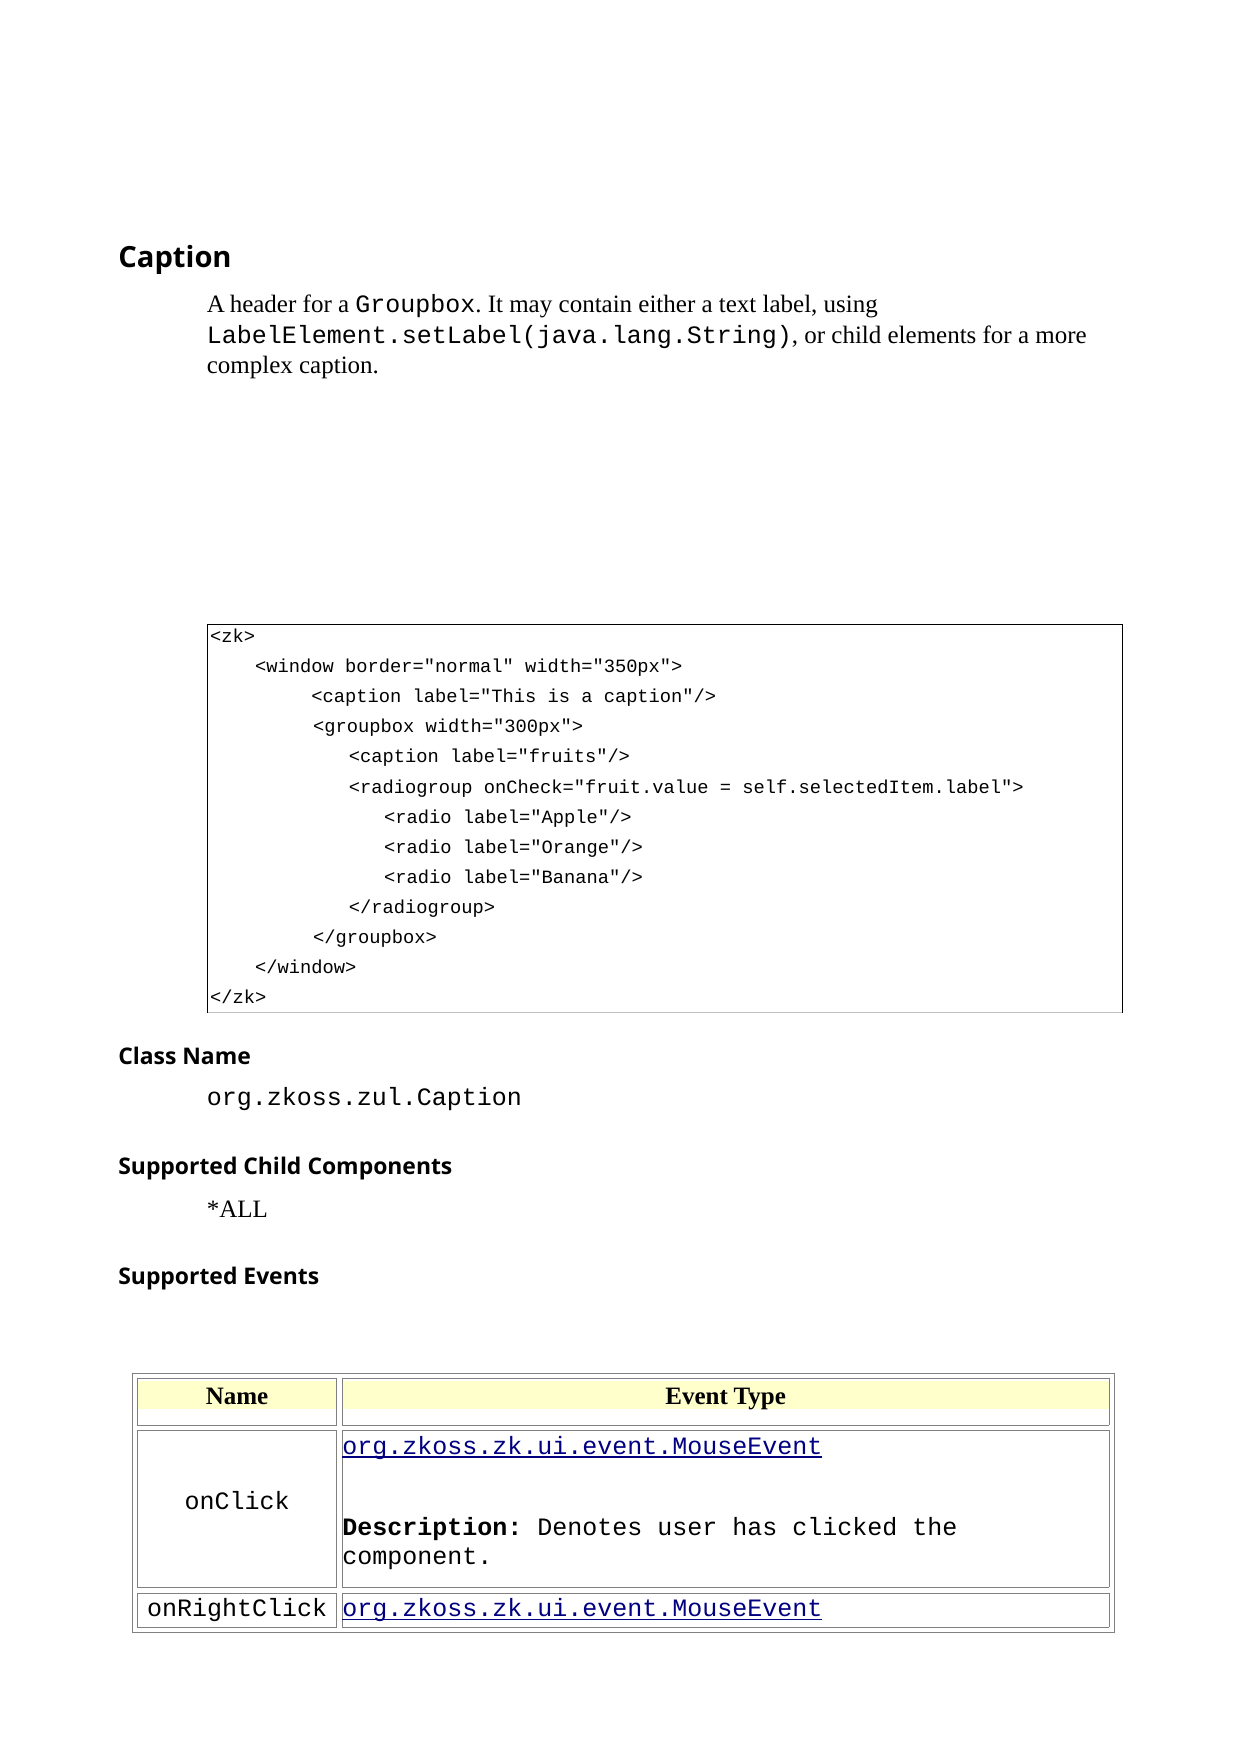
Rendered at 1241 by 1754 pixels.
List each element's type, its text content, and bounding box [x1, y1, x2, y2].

text <radio label="Orange"/> [208, 834, 1122, 859]
text </groupbox> [208, 925, 1122, 949]
text </window> [208, 955, 1122, 979]
subtitle Caption [118, 237, 1122, 276]
text <caption label="fruits"/> [208, 744, 1122, 768]
subtitle Supported Events [118, 1260, 1122, 1291]
table_cell onRightClick [134, 1587, 339, 1627]
table_cell onClick [134, 1425, 339, 1587]
table_header Event Type [339, 1374, 1112, 1425]
text A header for a Groupbox. It may contain either a text label, using LabelElement.setLabel(java.lang.String), or child elements for a more complex caption. [207, 289, 1122, 379]
table_cell org.zkoss.zk.ui.event.MouseEvent Description: Denotes user has clicked the component. [339, 1425, 1112, 1587]
text </radiogroup> [208, 895, 1122, 919]
table_cell org.zkoss.zk.ui.event.MouseEvent [339, 1587, 1112, 1627]
text *ALL [207, 1194, 1122, 1222]
text <radiogroup onCheck="fruit.value = self.selectedItem.label"> [208, 774, 1122, 799]
subtitle Class Name [118, 1040, 1122, 1072]
text <caption label="This is a caption"/> [208, 684, 1122, 708]
text <window border="normal" width="350px"> [208, 654, 1122, 678]
text </zk> [208, 985, 1122, 1012]
text <radio label="Apple"/> [208, 804, 1122, 829]
table_header Name [134, 1374, 339, 1425]
text org.zkoss.zul.Caption [207, 1084, 1122, 1112]
text <radio label="Banana"/> [208, 865, 1122, 889]
text <zk> [208, 625, 1122, 648]
subtitle Supported Child Components [118, 1150, 1122, 1181]
text <groupbox width="300px"> [208, 714, 1122, 738]
